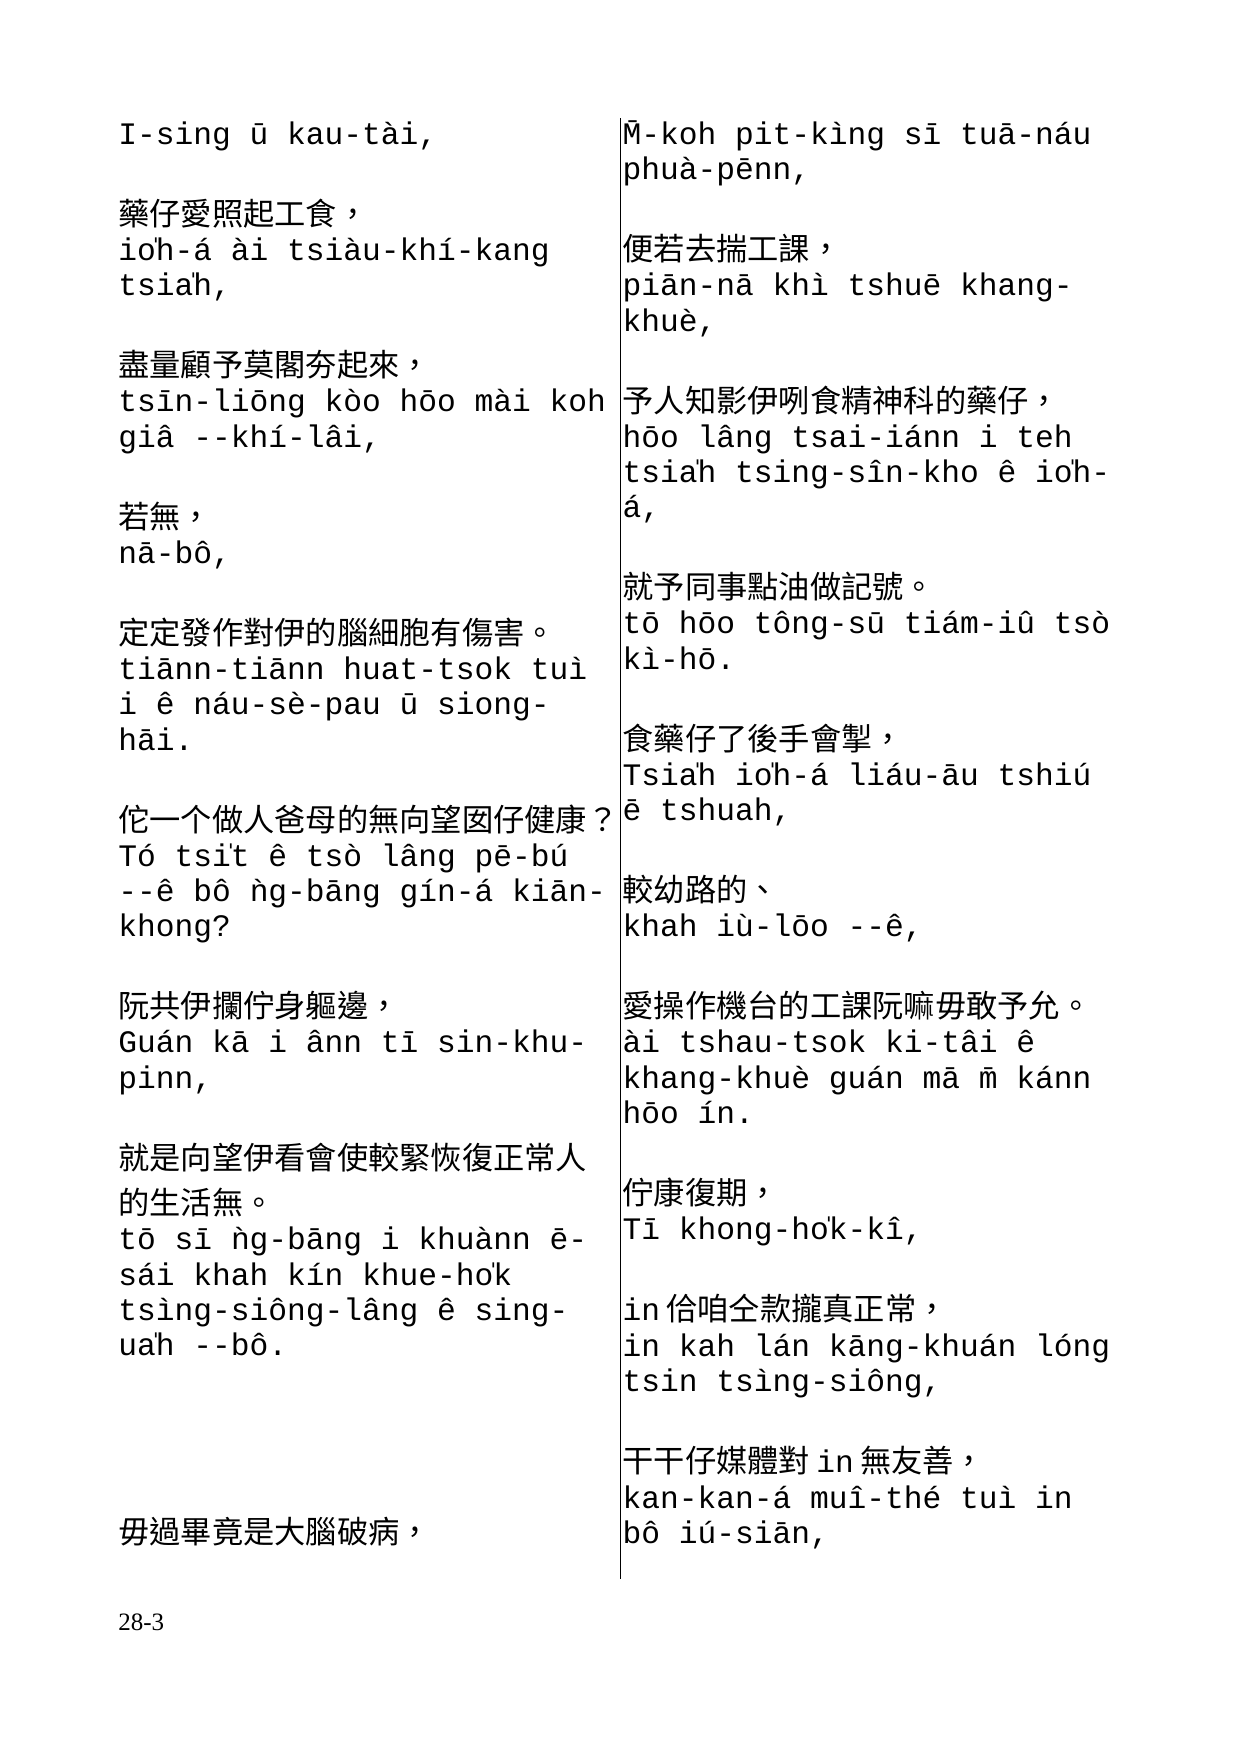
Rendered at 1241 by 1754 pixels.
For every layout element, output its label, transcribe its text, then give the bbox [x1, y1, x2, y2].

text tsīn-liōng kòo hōo mài koh giâ --khí-lâi, [118, 386, 618, 456]
text 較幼路的、 [622, 866, 1122, 911]
text 佗一个做人爸母的無向望囡仔健康？ [118, 795, 618, 840]
text 毋過畢竟是大腦破病， [118, 1507, 618, 1552]
text M̄-koh pit-kìng sī tuā-náu phuà-pēnn, [622, 118, 1122, 189]
text 阮共伊攔佇身軀邊， [118, 982, 618, 1027]
text 定定發作對伊的腦細胞有傷害。 [118, 608, 618, 653]
text tiānn-tiānn huat-tsok tuì i ê náu-sè-pau ū siong-hāi. [118, 653, 618, 759]
text I-sing ū kau-tài, [118, 118, 618, 153]
text in佮咱仝款攏真正常， [622, 1284, 1122, 1330]
text nā-bô, [118, 537, 618, 572]
text io̍h-á ài tsiàu-khí-kang tsia̍h, [118, 234, 618, 305]
text ài tshau-tsok ki-tâi ê khang-khuè guán mā m̄ kánn hōo ín. [622, 1027, 1122, 1133]
text in kah lán kāng-khuán lóng tsin tsìng-siông, [622, 1330, 1122, 1401]
text 便若去揣工課， [622, 224, 1122, 269]
text 佇康復期， [622, 1168, 1122, 1214]
text 予人知影伊咧食精神科的藥仔， [622, 376, 1122, 421]
text 干干仔媒體對in無友善， [622, 1436, 1122, 1482]
text Tsia̍h io̍h-á liáu-āu tshiú ē tshuah, [622, 759, 1122, 830]
text tō sī ǹg-bāng i khuànn ē-sái khah kín khue-ho̍k tsìng-siông-lâng ê sing-ua̍h --bô. [118, 1223, 618, 1365]
text 就是向望伊看會使較緊恢復正常人的生活無。 [118, 1133, 618, 1223]
text 若無， [118, 492, 618, 537]
text piān-nā khì tshuē khang-khuè, [622, 269, 1122, 340]
text 藥仔愛照起工食， [118, 189, 618, 234]
text tō hōo tông-sū tiám-iû tsò kì-hō. [622, 608, 1122, 679]
text 盡量顧予莫閣夯起來， [118, 340, 618, 386]
text 愛操作機台的工課阮嘛毋敢予允。 [622, 982, 1122, 1027]
text 就予同事點油做記號。 [622, 563, 1122, 608]
text 食藥仔了後手會掣， [622, 714, 1122, 759]
text Tó tsi̍t ê tsò lâng pē-bú --ê bô ǹg-bāng gín-á kiān-khong? [118, 840, 618, 946]
text Guán kā i ânn tī sin-khu-pinn, [118, 1027, 618, 1098]
text kan-kan-á muî-thé tuì in bô iú-siān, [622, 1482, 1122, 1553]
text hōo lâng tsai-iánn i teh tsia̍h tsing-sîn-kho ê io̍h-á, [622, 421, 1122, 527]
text khah iù-lōo --ê, [622, 911, 1122, 946]
text Tī khong-ho̍k-kî, [622, 1214, 1122, 1249]
